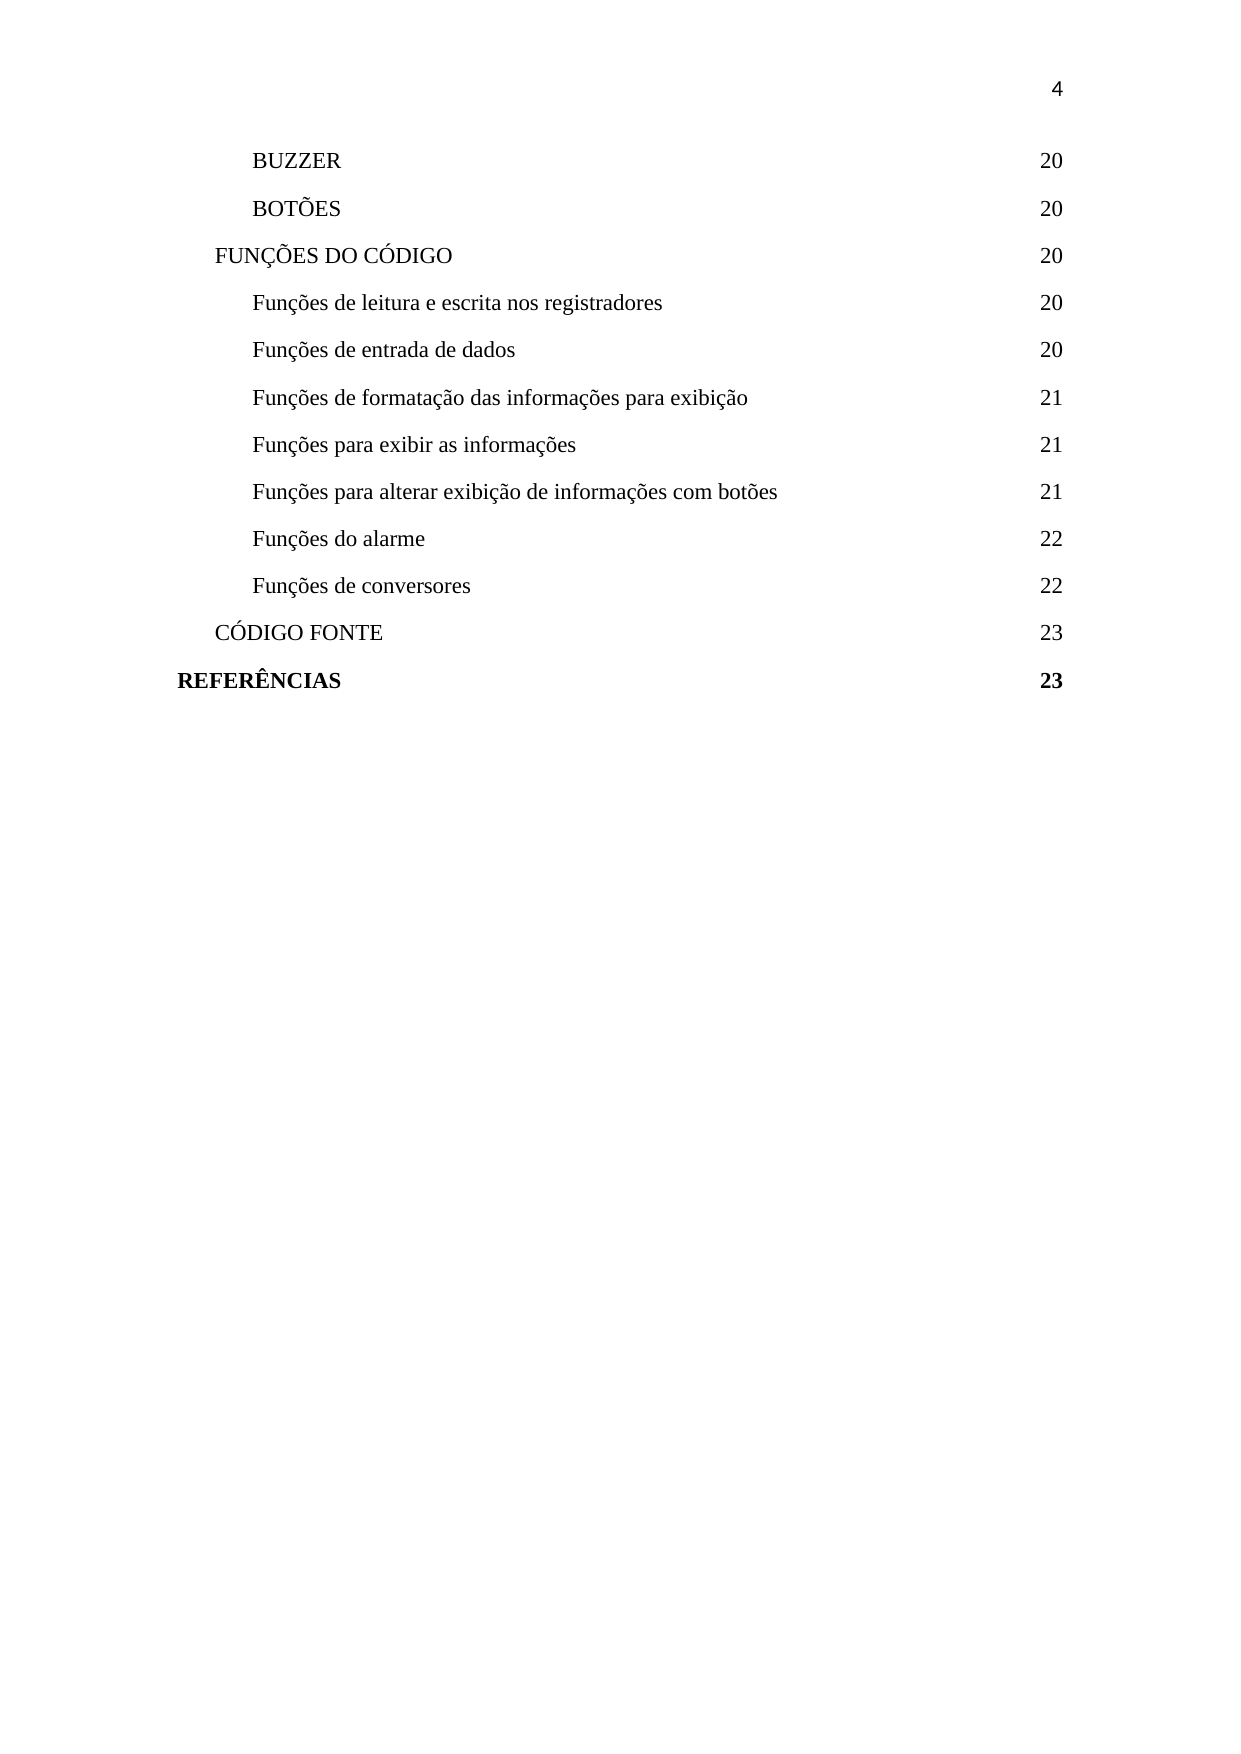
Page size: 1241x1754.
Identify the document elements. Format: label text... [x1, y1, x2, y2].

text BUZZER 20 [252, 148, 1063, 174]
text Funções para alterar exibição de informações com botões 21 [252, 478, 1063, 504]
text Funções para exibir as informações 21 [252, 431, 1063, 457]
text Funções de formatação das informações para exibição 21 [252, 383, 1063, 410]
text Funções do alarme 22 [252, 525, 1063, 551]
text Funções de entrada de dados 20 [252, 336, 1063, 363]
text BOTÕES 20 [252, 195, 1063, 221]
text FUNÇÕES DO CÓDIGO 20 [214, 242, 1063, 268]
text Funções de conversores 22 [252, 572, 1063, 599]
text CÓDIGO FONTE 23 [214, 619, 1063, 646]
text Funções de leitura e escrita nos registradores 20 [252, 289, 1063, 316]
text REFERÊNCIAS 23 [177, 667, 1063, 693]
